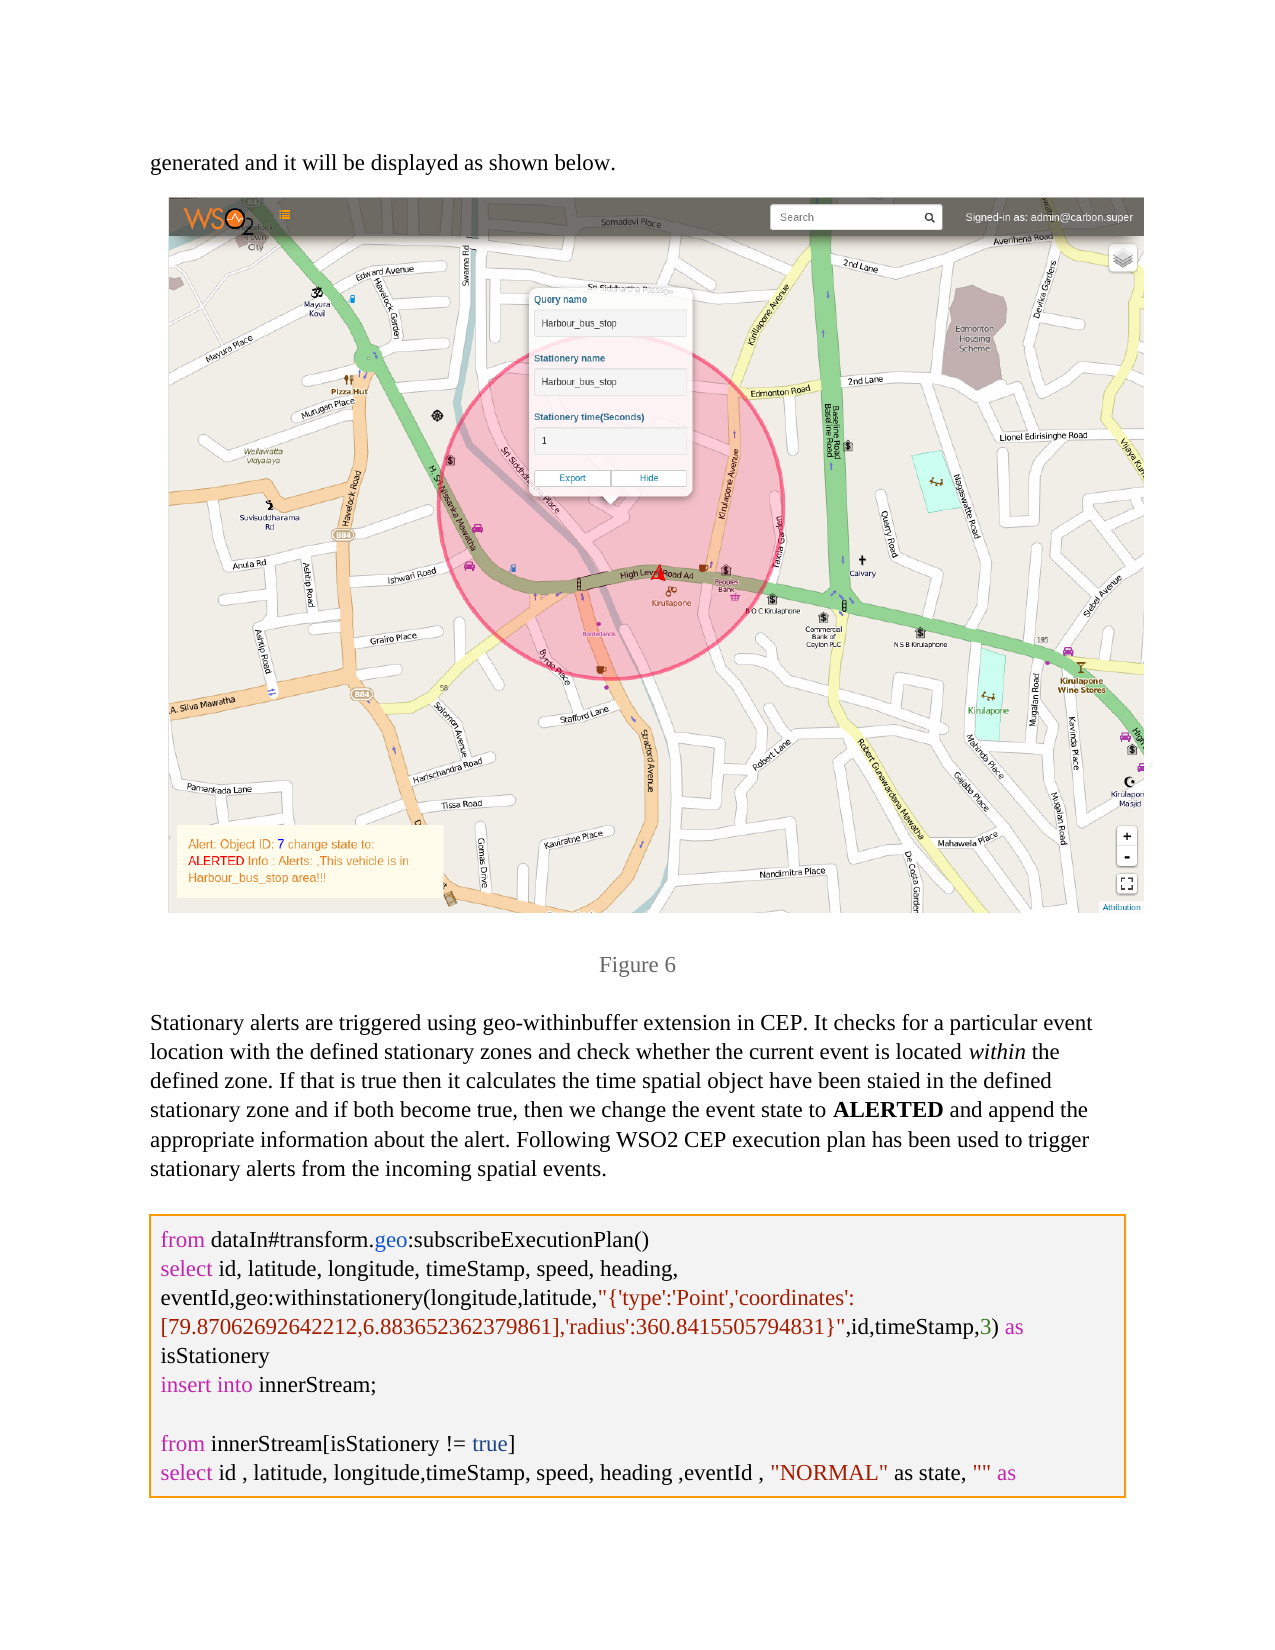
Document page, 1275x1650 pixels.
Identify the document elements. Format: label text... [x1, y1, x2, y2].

text Stationary alerts are triggered using geo-withinbuffer extension in CEP. It checks for a particular event location with the defined stationary zones and check whether the current event is located within the defined zone. If that is true then it calculates the time spatial object have been staied in the defined stationary zone and if both become true, then we change the event state to ALERTED and append the appropriate information about the alert. Following WSO2 CEP execution plan has been used to trigger stationary alerts from the incoming spatial events. [150, 1010, 1125, 1181]
text generated and it will be displayed as shown below. [150, 150, 1125, 931]
table_header from dataIn#transform.geo:subscribeExecutionPlan() select id, latitude, longitude, timeStamp, speed, heading, eventId,geo:withinstationery(longitude,latitude,"{'type':'Point','coordinates':[79.87062692642212,6.883652362379861],'radius':360.8415505794831}",id,timeStamp,3) as isStationery insert into innerStream; from innerStream[isStationery != true] select id , latitude, longitude,timeStamp, speed, heading ,eventId , "NORMAL" as state, "" as [151, 1216, 1124, 1496]
subtitle Figure 6 [150, 952, 1125, 977]
picture [168, 197, 1144, 913]
